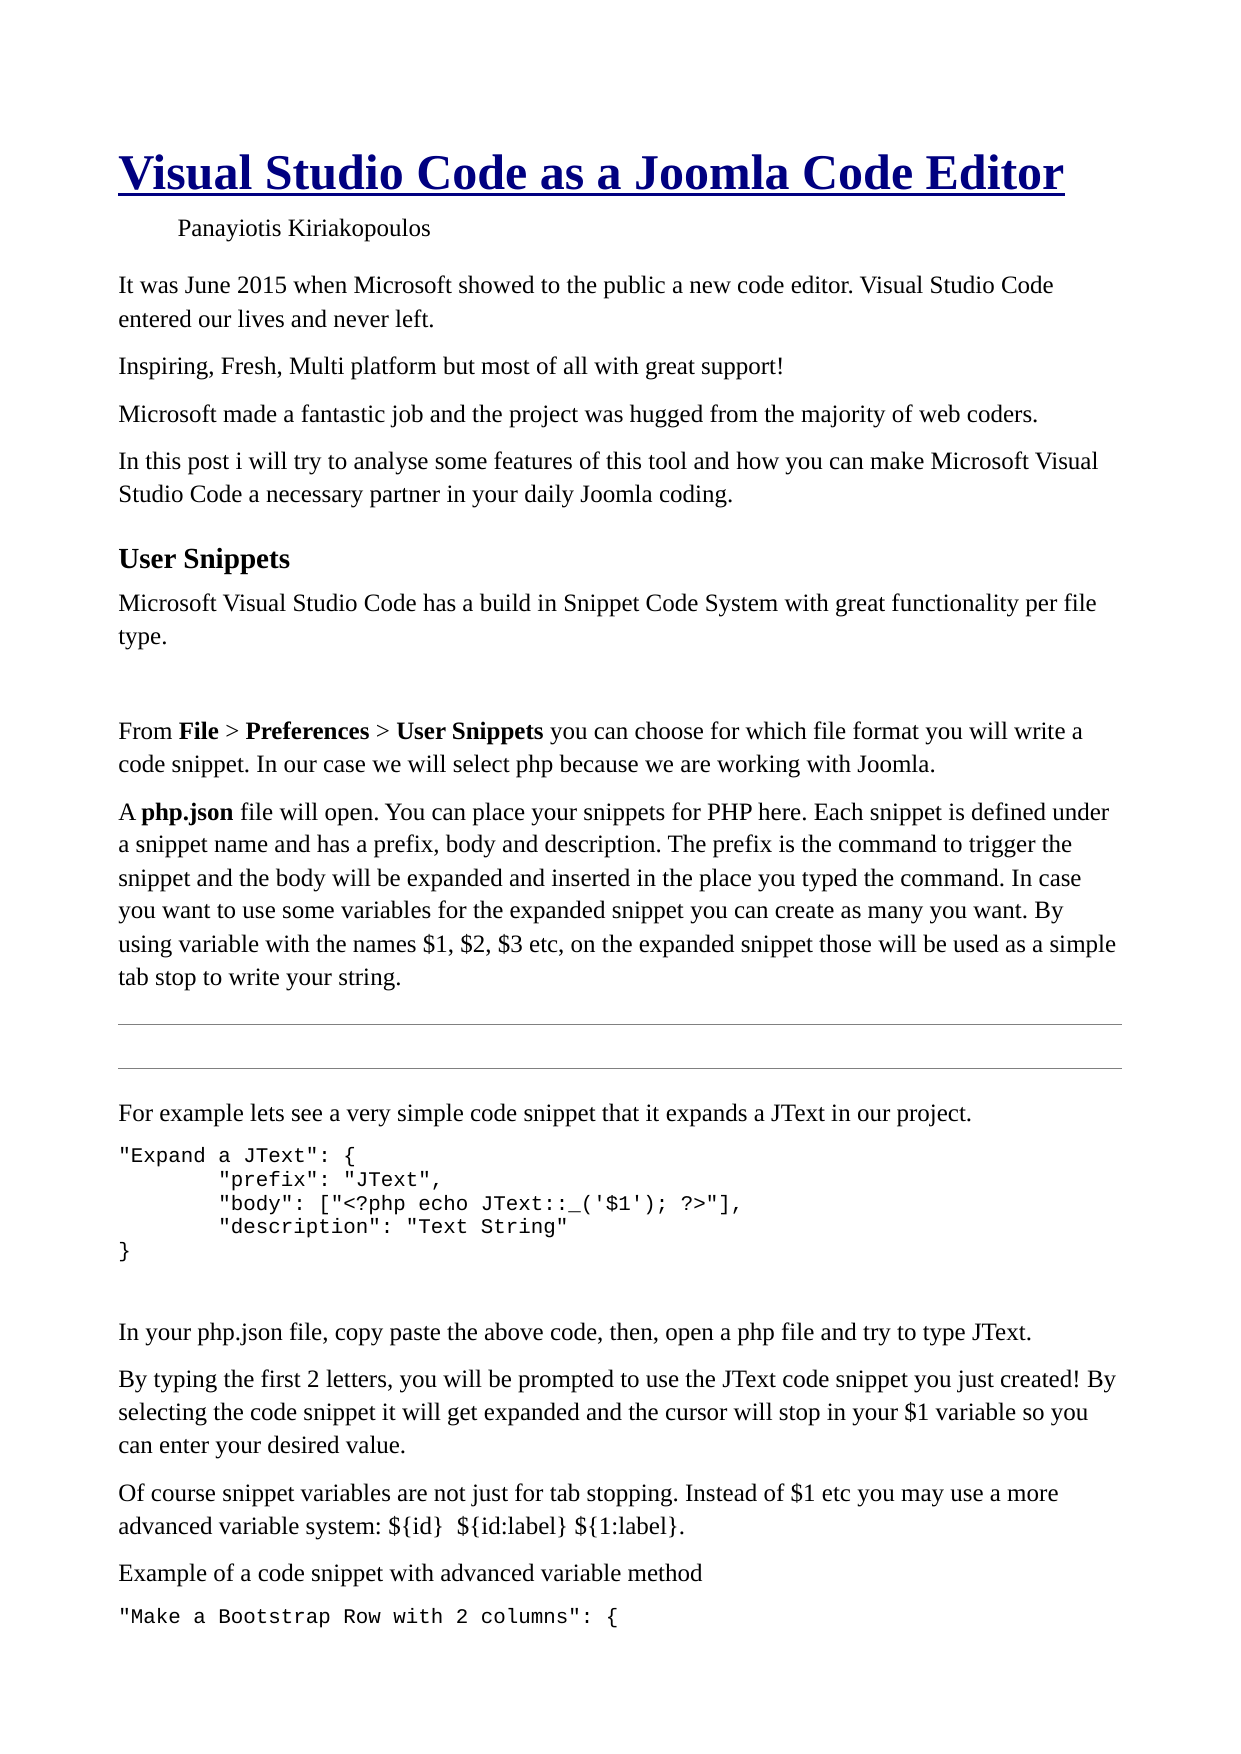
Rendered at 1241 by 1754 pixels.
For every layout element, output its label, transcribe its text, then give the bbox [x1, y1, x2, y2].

text "body": ["<?php echo JText::_('$1'); ?>"], [118, 1192, 1122, 1216]
text A php.json file will open. You can place your snippets for PHP here. Each snippet is defined under a snippet name and has a prefix, body and description. The prefix is the command to trigger the snippet and the body will be expanded and inserted in the place you typed the command. In case you want to use some variables for the expanded snippet you can create as many you want. By using variable with the names $1, $2, $3 etc, on the expanded snippet those will be used as a simple tab stop to write your string. [118, 797, 1122, 990]
subtitle Visual Studio Code as a Joomla Code Editor [118, 143, 1122, 201]
text Inspiring, Fresh, Multi platform but most of all with great support! [118, 351, 1122, 380]
text "description": "Text String" [118, 1216, 1122, 1240]
list Panayiotis Kiriakopoulos [177, 213, 1122, 242]
text Microsoft Visual Studio Code has a build in Snippet Code System with great functionality per file type. [118, 588, 1122, 649]
text From File > Preferences > User Snippets you can choose for which file format you will write a code snippet. In our case we will select php because we are working with Joomla. [118, 716, 1122, 778]
text } [118, 1240, 1122, 1263]
text Example of a code snippet with advanced variable method [118, 1558, 1122, 1587]
text "prefix": "JText", [118, 1169, 1122, 1192]
subtitle User Snippets [118, 542, 1122, 575]
text For example lets see a very simple code snippet that it expands a JText in our project. [118, 1098, 1122, 1126]
text "Expand a JText": { [118, 1145, 1122, 1169]
text Microsoft made a fantastic job and the project was hugged from the majority of web coders. [118, 399, 1122, 428]
text By typing the first 2 letters, you will be prompted to use the JText code snippet you just created! By selecting the code snippet it will get expanded and the cursor will stop in your $1 variable so you can enter your desired value. [118, 1364, 1122, 1459]
text "Make a Bootstrap Row with 2 columns": { [118, 1606, 1122, 1630]
text Of course snippet variables are not just for tab stopping. Instead of $1 etc you may use a more advanced variable system: ${id} ${id:label} ${1:label}. [118, 1478, 1122, 1539]
text In this post i will try to analyse some features of this tool and how you can make Microsoft Visual Studio Code a necessary partner in your daily Joomla coding. [118, 446, 1122, 508]
text It was June 2015 when Microsoft showed to the public a new code editor. Visual Studio Code entered our lives and never left. [118, 271, 1122, 332]
text In your php.json file, copy paste the above code, then, open a php file and try to type JText. [118, 1317, 1122, 1345]
